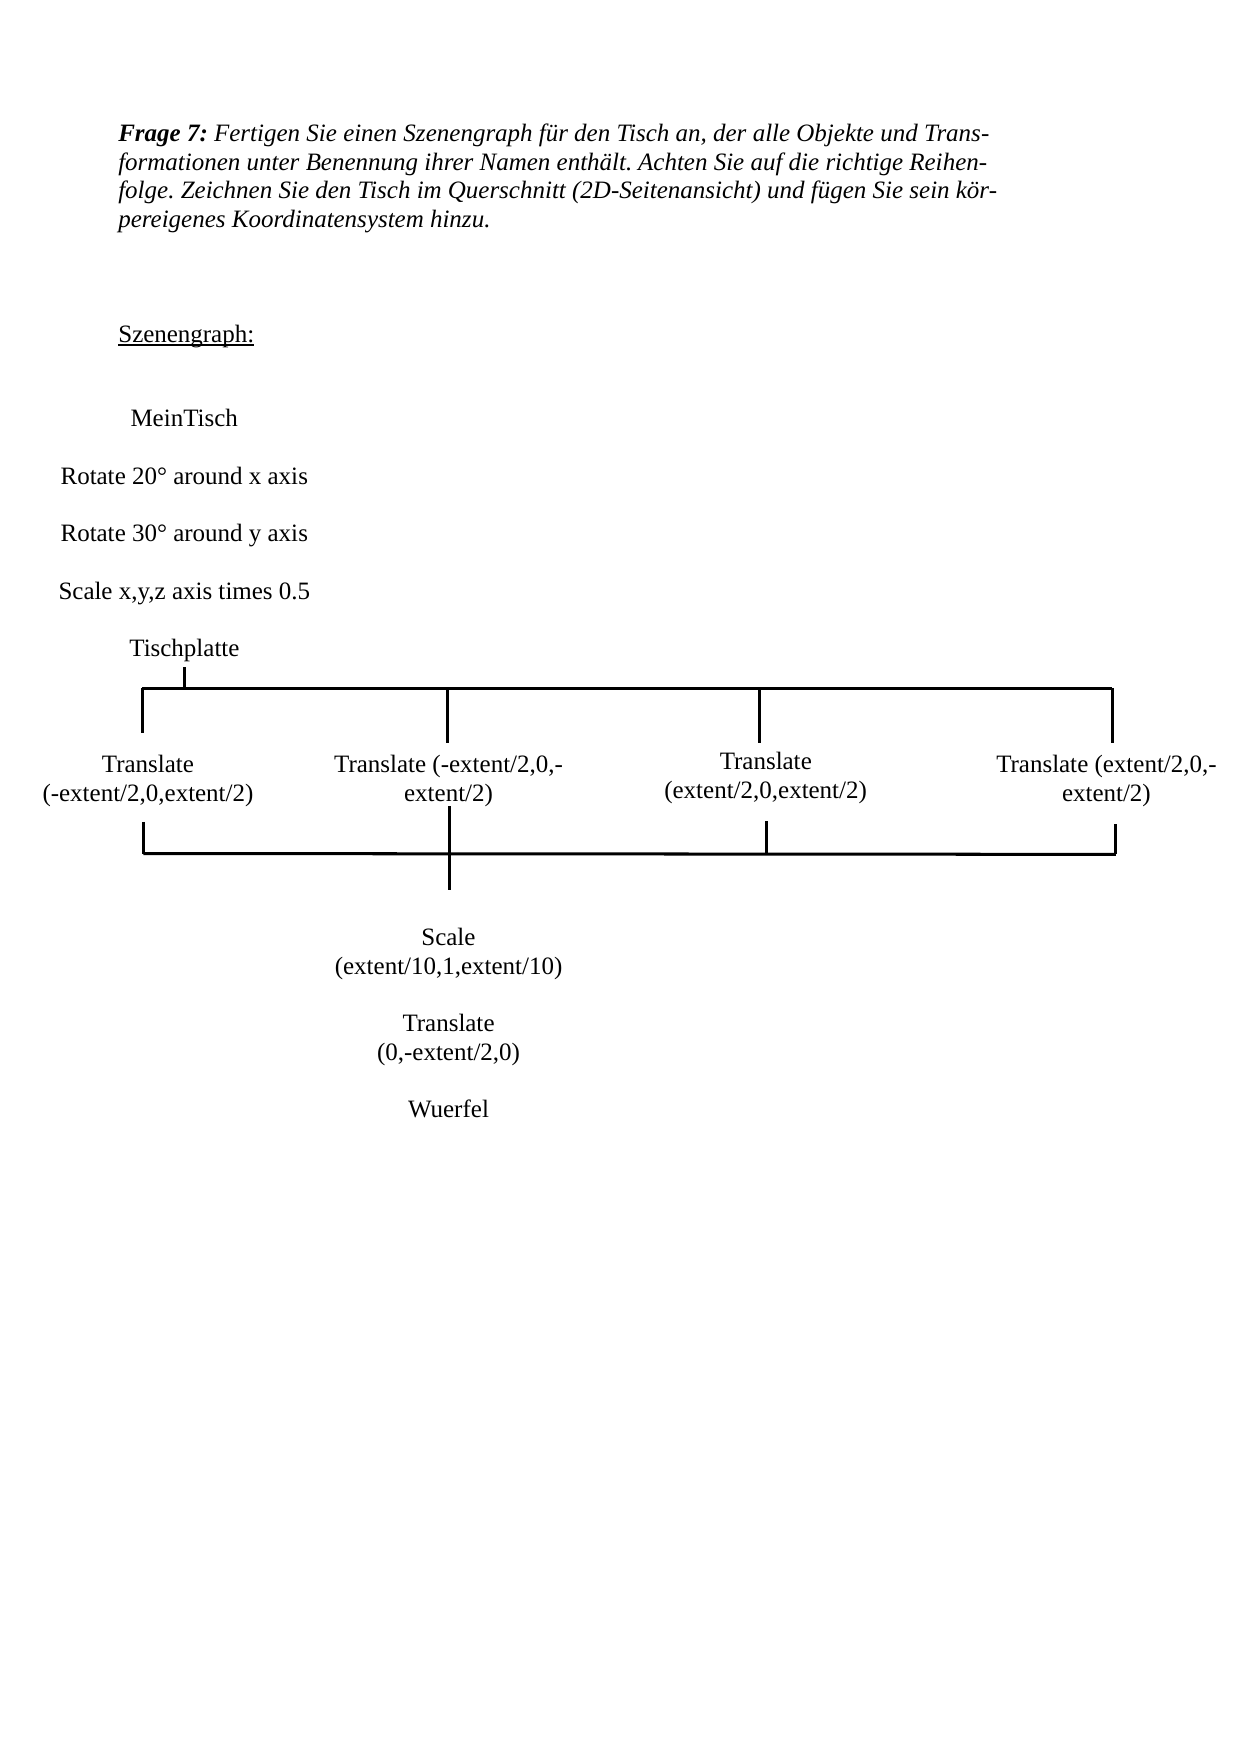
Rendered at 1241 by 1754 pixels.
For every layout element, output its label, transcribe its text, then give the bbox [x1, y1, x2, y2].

text [331, 1066, 566, 1094]
text Szenengraph: [118, 319, 1122, 348]
text [15, 392, 1223, 1017]
text folge. Zeichnen Sie den Tisch im Querschnitt (2D-Seitenansicht) und fügen Sie sein kör- [118, 176, 1122, 204]
text formationen unter Benennung ihrer Namen enthält. Achten Sie auf die richtige Reihen- [118, 147, 1122, 176]
text Translate (0,-extent/2,0) [331, 1008, 566, 1066]
text Translate (extent/2,0,-extent/2) [989, 749, 1223, 807]
text Translate (extent/2,0,extent/2) [647, 746, 884, 803]
text Tischplatte [47, 633, 321, 662]
text Rotate 20° around x axis [47, 461, 321, 490]
text MeinTisch [47, 403, 321, 432]
text Frage 7: Fertigen Sie einen Szenengraph für den Tisch an, der alle Objekte und Trans- [118, 118, 1122, 147]
text Scale (extent/10,1,extent/10) [331, 922, 566, 979]
text pereigenes Koordinatensystem hinzu. [118, 204, 1122, 233]
text Translate (-extent/2,0,extent/2) [22, 749, 274, 807]
text Scale x,y,z axis times 0.5 [47, 576, 321, 605]
text Wuerfel [331, 1094, 566, 1123]
text Translate (-extent/2,0,-extent/2) [331, 749, 566, 807]
text Rotate 30° around y axis [47, 518, 321, 547]
